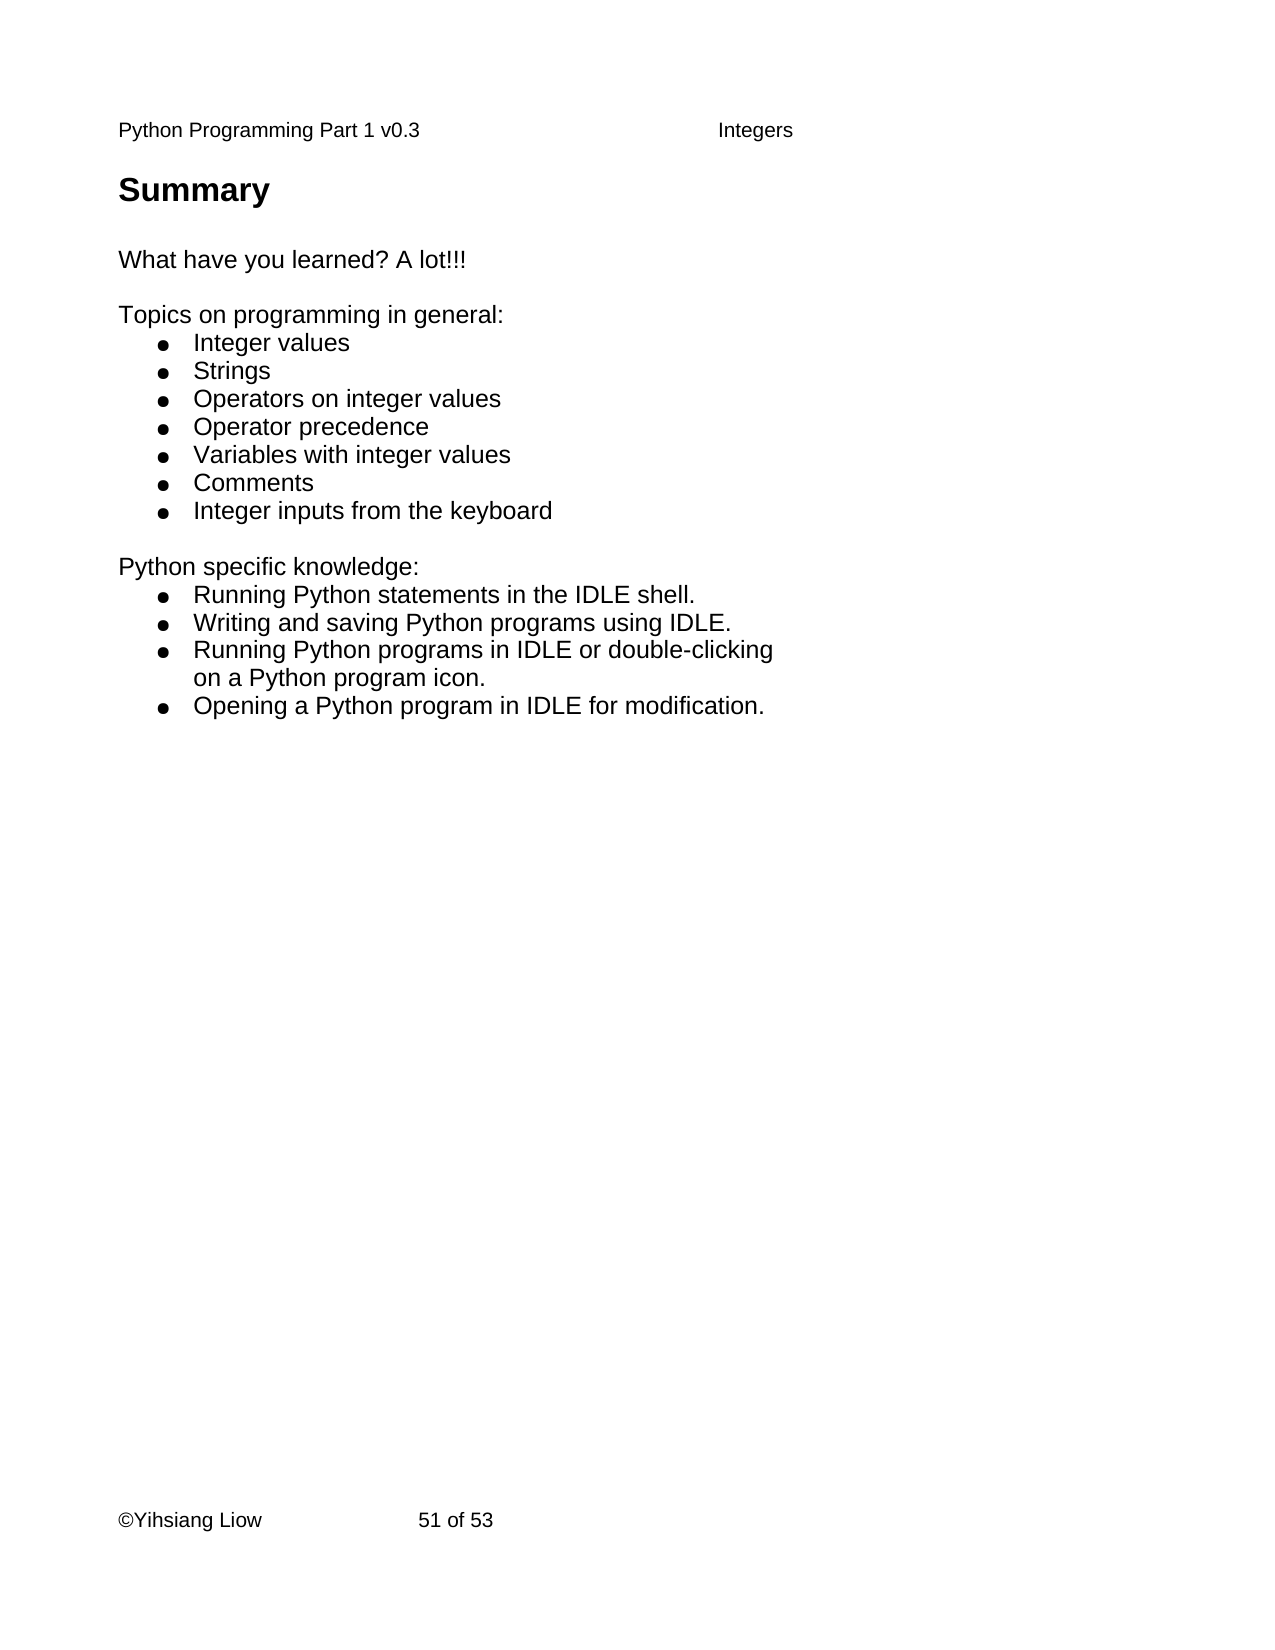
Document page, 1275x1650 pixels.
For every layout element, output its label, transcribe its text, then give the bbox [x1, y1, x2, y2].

list Opening a Python program in IDLE for modification. [156, 692, 793, 720]
list Variables with integer values [156, 441, 793, 469]
list Operator precedence [156, 413, 793, 441]
list Operators on integer values [156, 385, 793, 413]
list Strings [156, 357, 793, 385]
text Summary [118, 171, 793, 208]
text What have you learned? A lot!!! [118, 245, 793, 273]
list Integer inputs from the keyboard [156, 497, 793, 524]
list Integer values [156, 329, 793, 357]
list Comments [156, 469, 793, 497]
text Python specific knowledge: [118, 552, 793, 580]
text Topics on programming in general: [118, 273, 793, 329]
list Running Python statements in the IDLE shell. [156, 580, 793, 608]
list Writing and saving Python programs using IDLE. [156, 608, 793, 636]
list Running Python programs in IDLE or double-clicking on a Python program icon. [156, 636, 793, 692]
